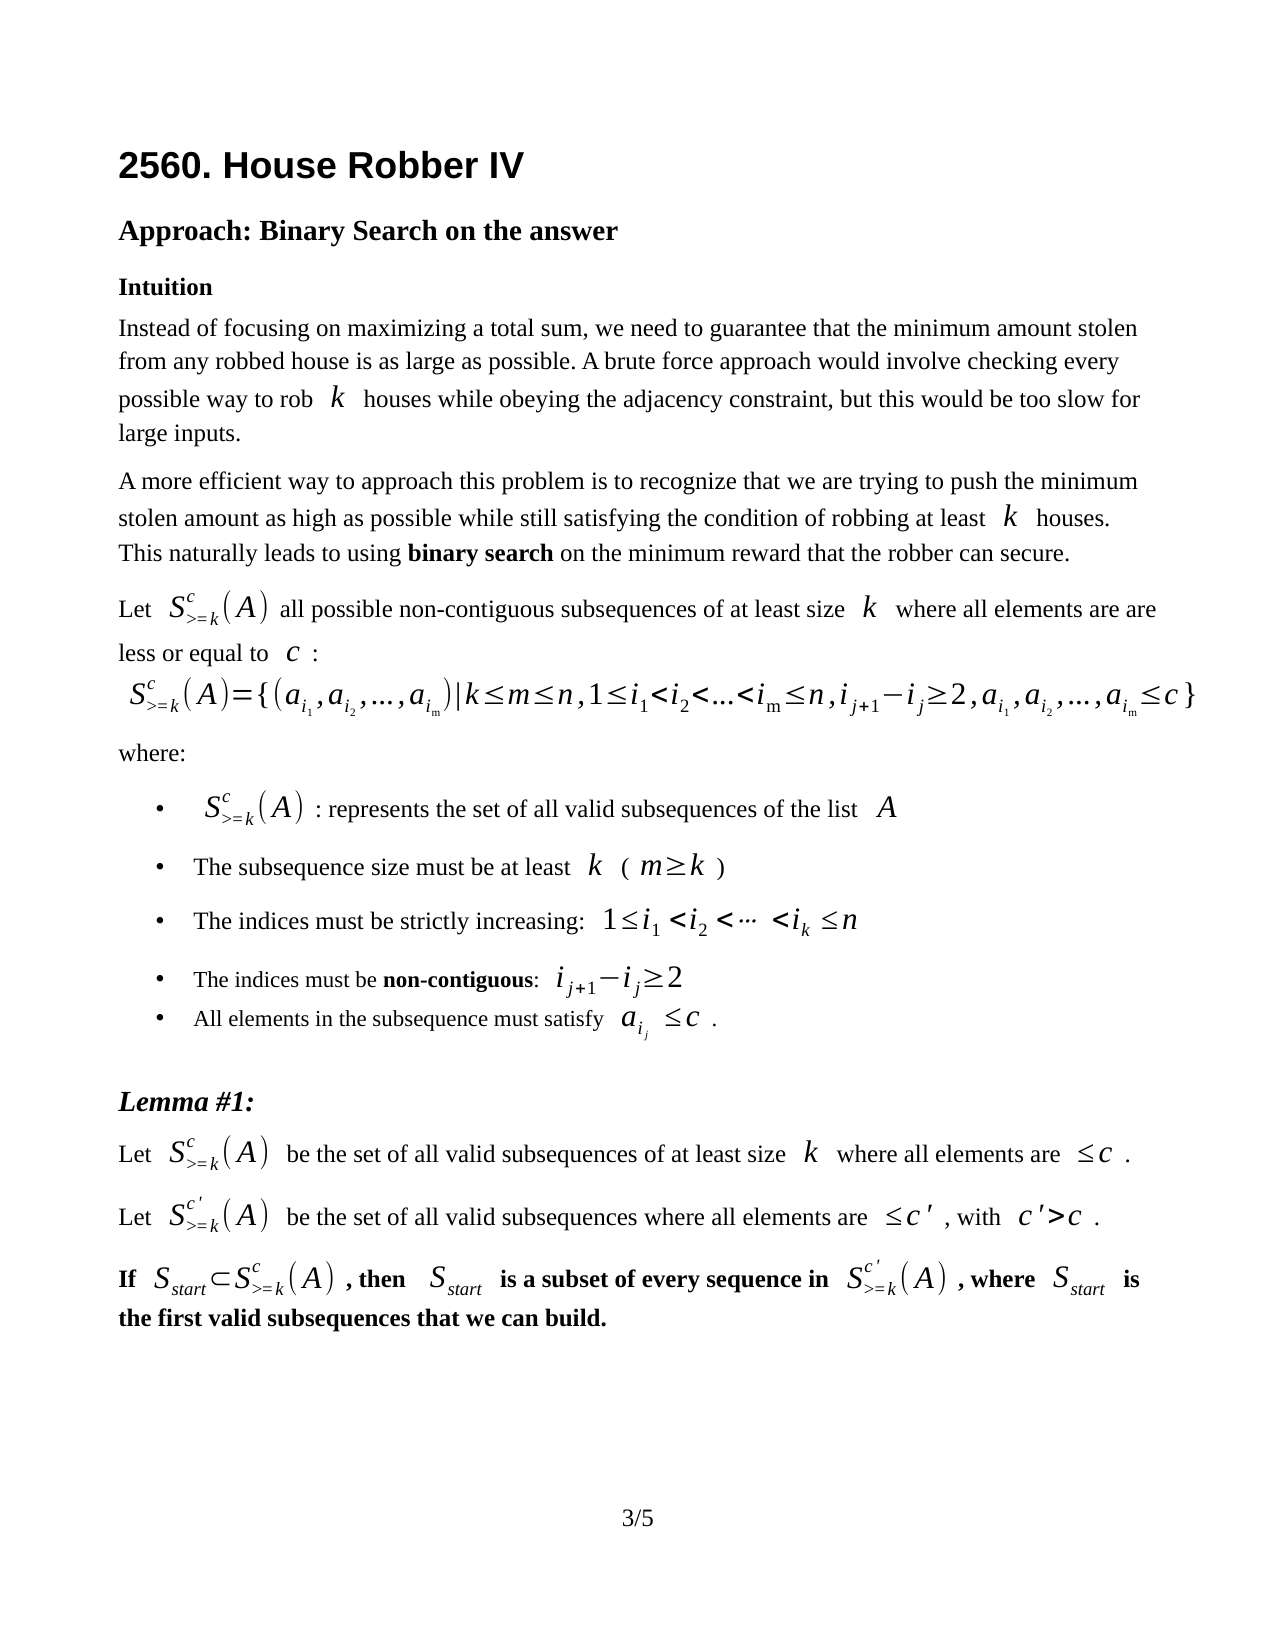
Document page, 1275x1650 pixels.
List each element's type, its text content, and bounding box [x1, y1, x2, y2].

text If , then is a subset of every sequence in , where is the first valid subsequences that we can build. [118, 1256, 1157, 1332]
list : represents the set of all valid subsequences of the list [156, 785, 1157, 829]
list The indices must be strictly increasing: [156, 901, 1157, 941]
text Let all possible non-contiguous subsequences of at least size where all elements are are less or equal to : [118, 585, 1157, 719]
text Instead of focusing on maximizing a total sum, we need to guarantee that the minimum amount stolen from any robbed house is as large as possible. A brute force approach would involve checking every possible way to rob houses while obeying the adjacency constraint, but this would be too slow for large inputs. [118, 313, 1157, 447]
text Let be the set of all valid subsequences where all elements are , with . [118, 1193, 1157, 1237]
subtitle Lemma #1: [118, 1084, 1157, 1118]
subtitle 2560. House Robber IV [118, 143, 1157, 186]
subtitle Approach: Binary Search on the answer [118, 213, 1157, 247]
list The indices must be non-contiguous: [156, 959, 1157, 999]
text Let be the set of all valid subsequences of at least size where all elements are . [118, 1130, 1157, 1174]
text A more efficient way to approach this problem is to recognize that we are trying to push the minimum stolen amount as high as possible while still satisfying the condition of robbing at least houses. This naturally leads to using binary search on the minimum reward that the robber can secure. [118, 466, 1157, 566]
subtitle Intuition [118, 272, 1157, 301]
list The subsequence size must be at least () [156, 848, 1157, 883]
text where: [118, 738, 1157, 766]
list All elements in the subsequence must satisfy . [156, 999, 1157, 1041]
